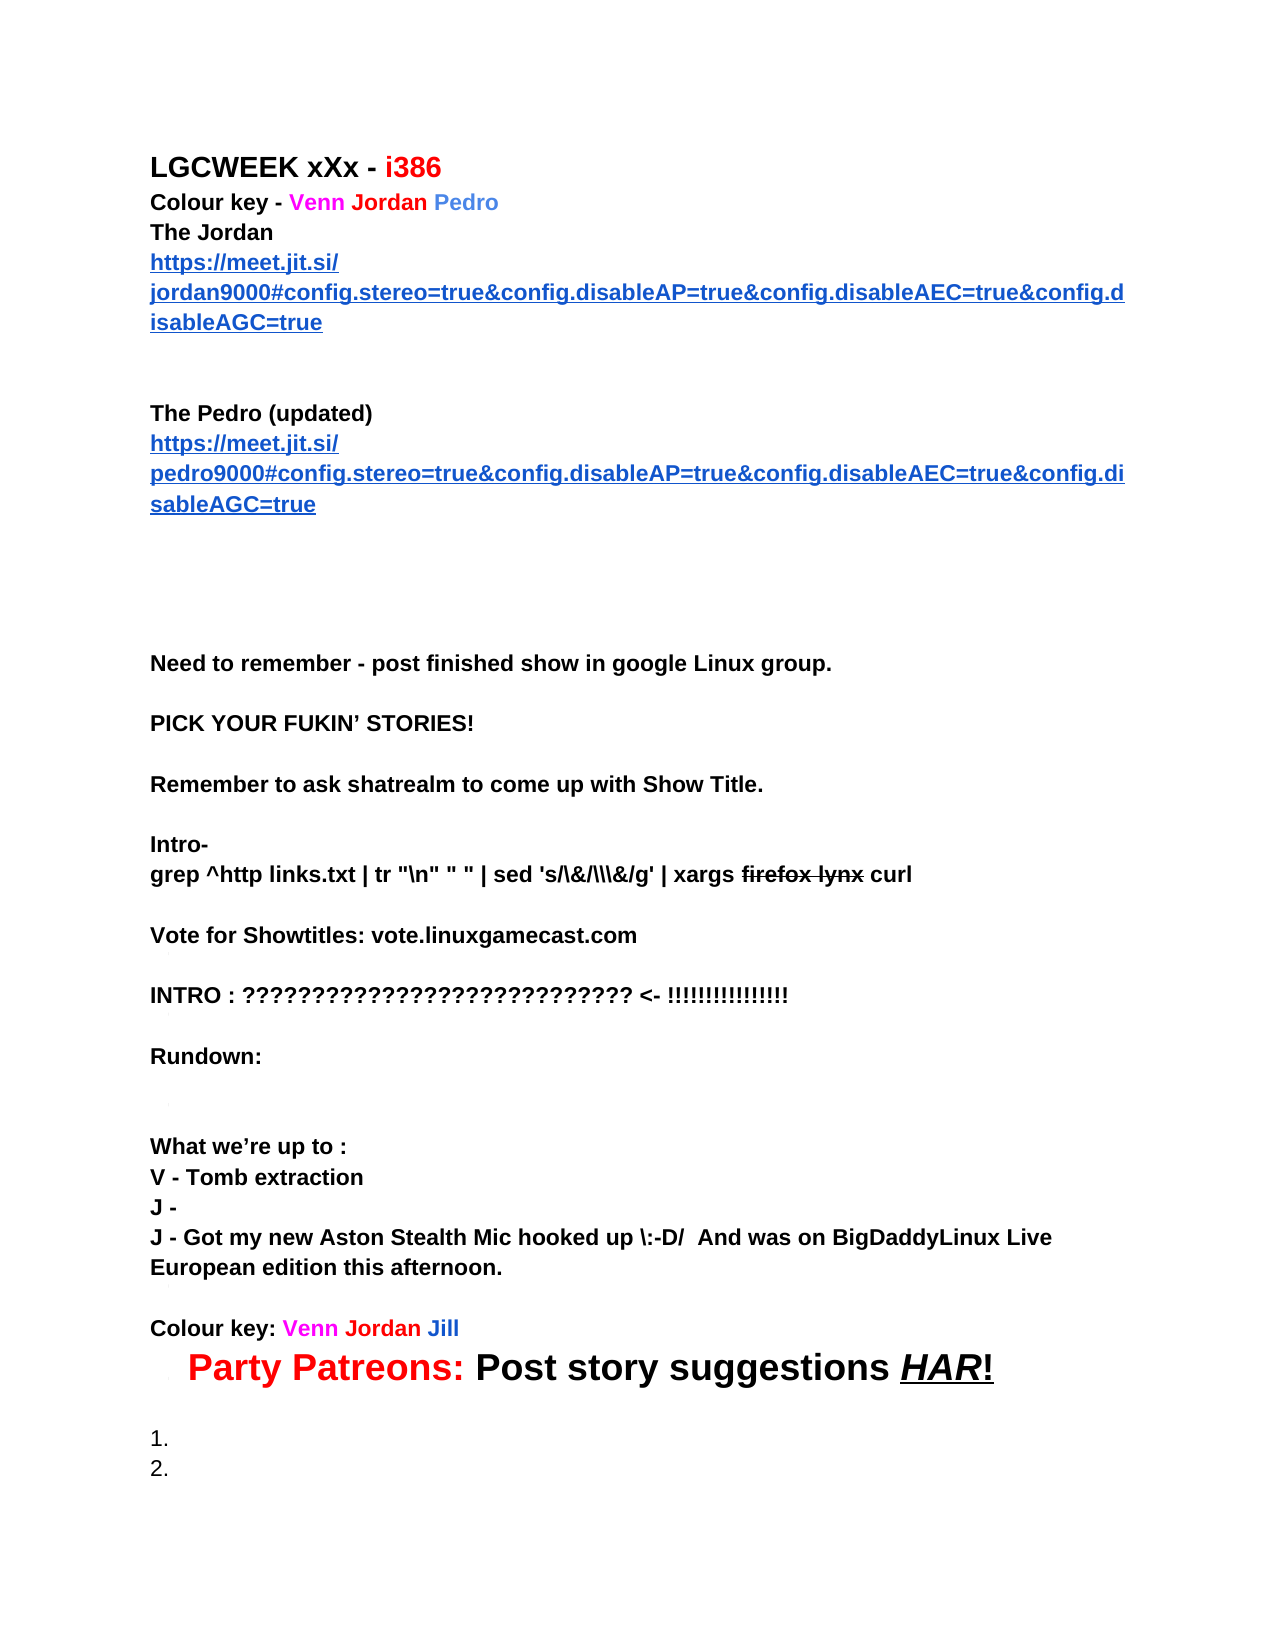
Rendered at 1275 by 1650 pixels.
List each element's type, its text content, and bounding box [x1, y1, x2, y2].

text INTRO : ???????????????????????????? <- !!!!!!!!!!!!!!!! [150, 982, 1125, 1009]
text PICK YOUR FUKIN’ STORIES! [150, 710, 1125, 737]
text The Pedro (updated) [150, 400, 1125, 426]
text Intro- [150, 831, 1125, 858]
text Need to remember - post finished show in google Linux group. [150, 650, 1125, 676]
text https://meet.jit.si/jordan9000#config.stereo=true&config.disableAP=true&config.disableAEC=true&config.d [150, 249, 1125, 302]
text sableAGC=true [150, 484, 1125, 517]
text Party Patreons: Post story suggestions HAR! [150, 1345, 1125, 1388]
text Vote for Showtitles: vote.linuxgamecast.com [150, 922, 1125, 948]
text isableAGC=true [150, 303, 1125, 336]
text Colour key: Venn Jordan Jill [150, 1314, 1125, 1341]
text 1. [150, 1424, 1125, 1451]
text Remember to ask shatrealm to come up with Show Title. [150, 771, 1125, 797]
text https://meet.jit.si/pedro9000#config.stereo=true&config.disableAP=true&config.disableAEC=true&config.di [150, 430, 1125, 483]
text 2. [150, 1455, 1125, 1481]
text V - Tomb extraction [150, 1163, 1125, 1190]
text LGCWEEK xXx - i386 [150, 150, 1125, 183]
text grep ^http links.txt | tr "\n" " " | sed 's/\&/\\\&/g' | xargs firefox lynx curl [150, 861, 1125, 888]
text The Jordan [150, 219, 1125, 245]
text Colour key - Venn Jordan Pedro [150, 188, 1125, 215]
text Rundown: [150, 1043, 1125, 1069]
text J - Got my new Aston Stealth Mic hooked up \:-D/ And was on BigDaddyLinux Live European edition this afternoon. [150, 1224, 1125, 1281]
text J - [150, 1194, 1125, 1220]
text What we’re up to : [150, 1133, 1125, 1160]
